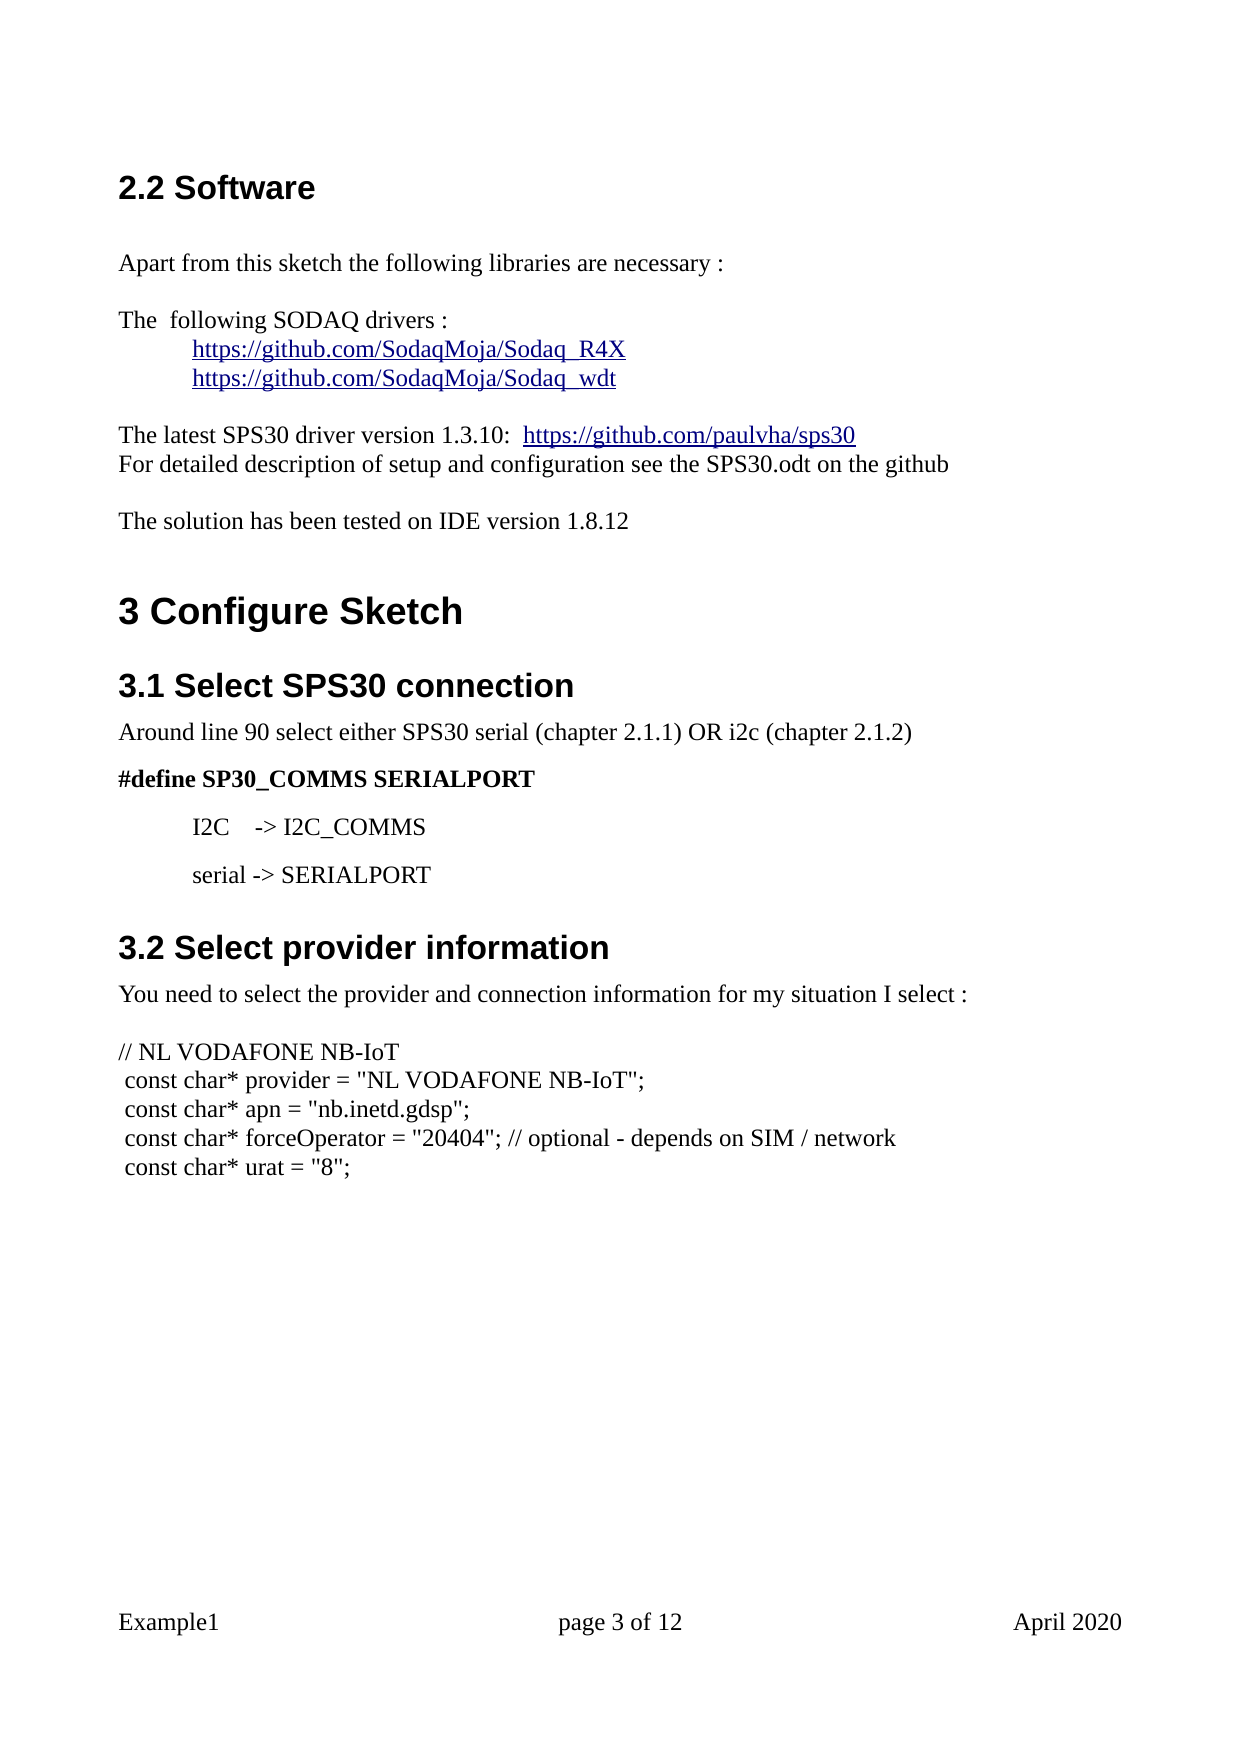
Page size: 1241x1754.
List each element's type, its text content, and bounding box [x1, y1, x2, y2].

text For detailed description of setup and configuration see the SPS30.odt on the github [118, 449, 1122, 478]
text https://github.com/SodaqMoja/Sodaq_R4X [118, 334, 1122, 363]
text The solution has been tested on IDE version 1.8.12 [118, 506, 1122, 535]
subtitle 3.2 Select provider information [118, 928, 1122, 967]
text I2C -> I2C_COMMS [118, 812, 1122, 841]
text const char* forceOperator = "20404"; // optional - depends on SIM / network [118, 1123, 1122, 1152]
text const char* apn = "nb.inetd.gdsp"; [118, 1094, 1122, 1123]
text const char* urat = "8"; [118, 1152, 1122, 1181]
text Apart from this sketch the following libraries are necessary : [118, 248, 1122, 276]
text serial -> SERIALPORT [118, 860, 1122, 888]
text const char* provider = "NL VODAFONE NB-IoT"; [118, 1066, 1122, 1094]
subtitle 3.1 Select SPS30 connection [118, 666, 1122, 704]
subtitle 3 Configure Sketch [118, 589, 1122, 632]
text The latest SPS30 driver version 1.3.10: https://github.com/paulvha/sps30 [118, 420, 1122, 449]
text You need to select the provider and connection information for my situation I select : [118, 979, 1122, 1008]
text // NL VODAFONE NB-IoT [118, 1037, 1122, 1066]
text The following SODAQ drivers : [118, 305, 1122, 334]
subtitle 2.2 Software [118, 168, 1122, 206]
text https://github.com/SodaqMoja/Sodaq_wdt [118, 363, 1122, 391]
text #define SP30_COMMS SERIALPORT [118, 764, 1122, 793]
text Around line 90 select either SPS30 serial (chapter 2.1.1) OR i2c (chapter 2.1.2) [118, 717, 1122, 746]
